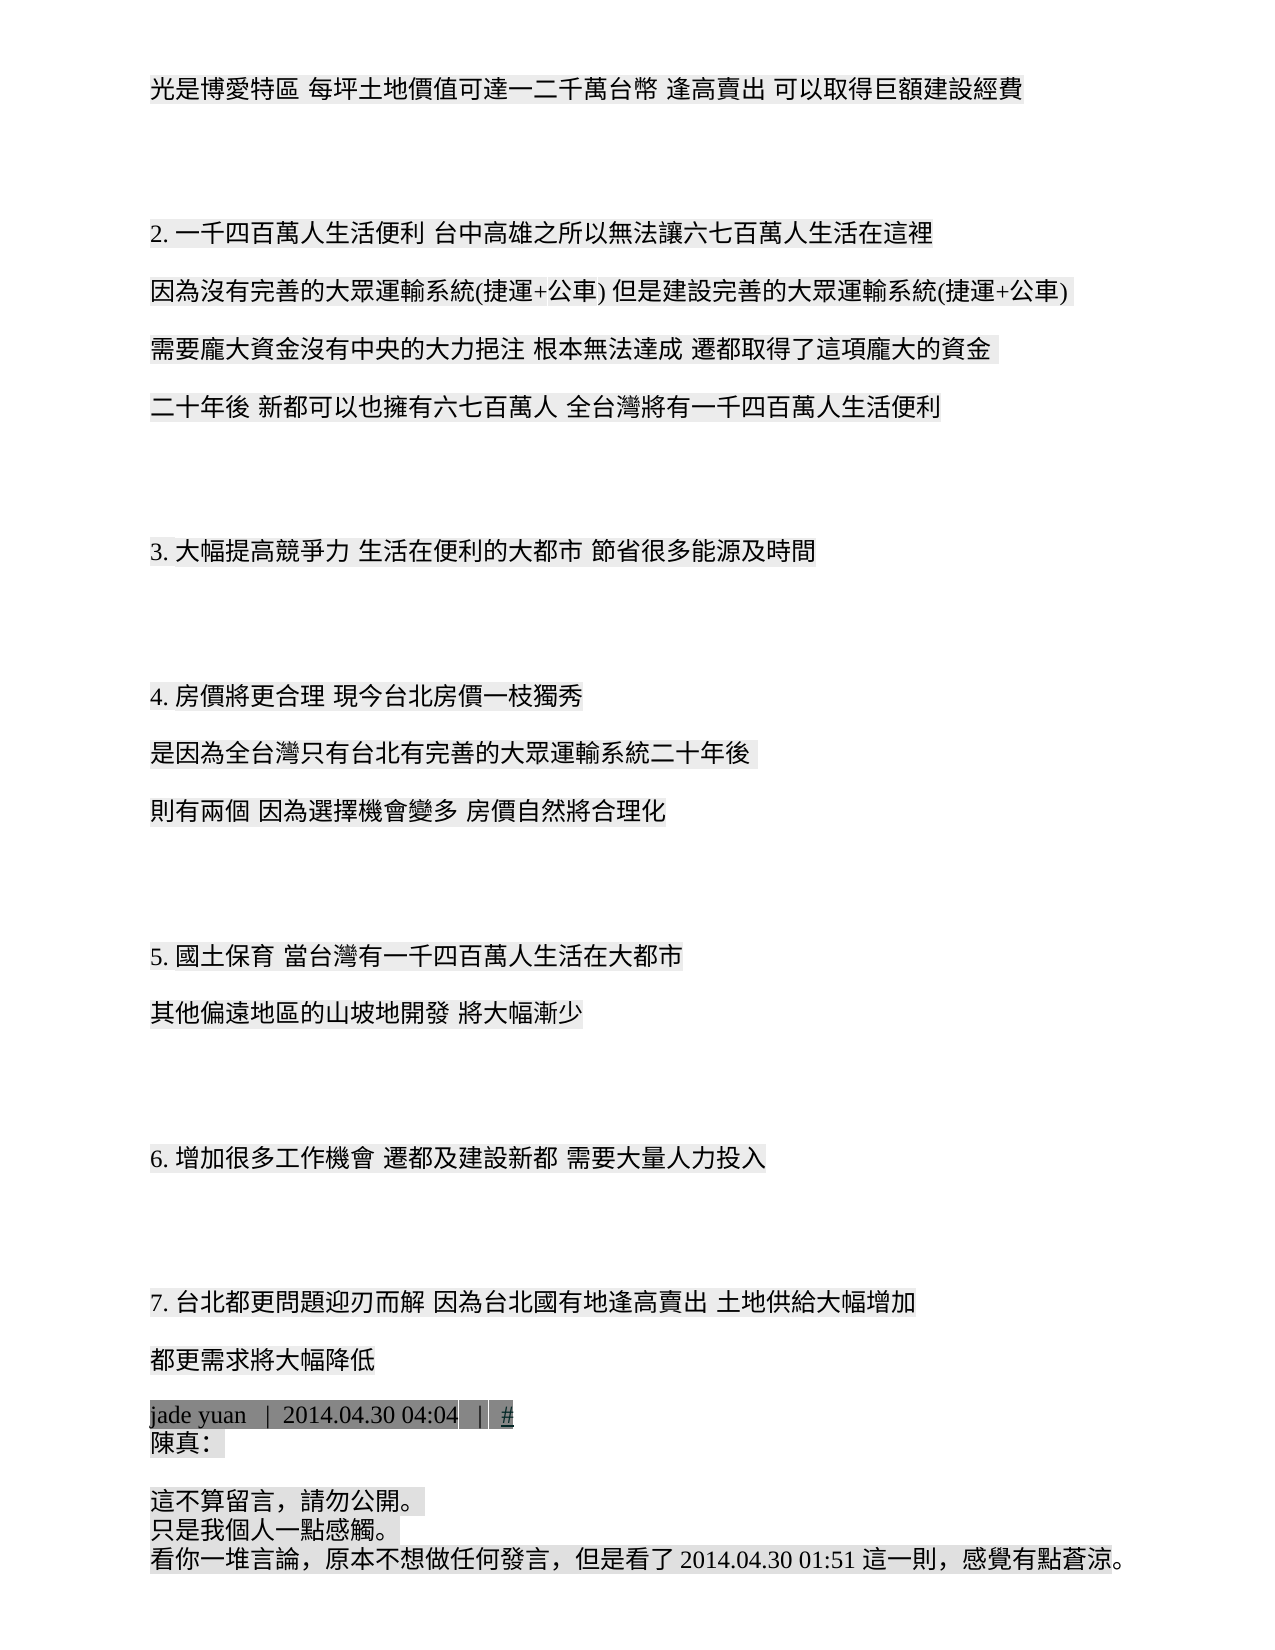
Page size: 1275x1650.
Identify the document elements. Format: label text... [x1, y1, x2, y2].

text 光是博愛特區 每坪土地價值可達一二千萬台幣 逢高賣出 可以取得巨額建設經費 2. 一千四百萬人生活便利 台中高雄之所以無法讓六七百萬人生活在這裡 因為沒有完善的大眾運輸系統(捷運+公車) 但是建設完善的大眾運輸系統(捷運+公車) 需要龐大資金沒有中央的大力挹注 根本無法達成 遷都取得了這項龐大的資金 二十年後 新都可以也擁有六七百萬人 全台灣將有一千四百萬人生活便利 3. 大幅提高競爭力 生活在便利的大都市 節省很多能源及時間 4. 房價將更合理 現今台北房價一枝獨秀 是因為全台灣只有台北有完善的大眾運輸系統二十年後 則有兩個 因為選擇機會變多 房價自然將合理化 5. 國土保育 當台灣有一千四百萬人生活在大都市 其他偏遠地區的山坡地開發 將大幅漸少 6. 增加很多工作機會 遷都及建設新都 需要大量人力投入 7. 台北都更問題迎刃而解 因為台北國有地逢高賣出 土地供給大幅增加 都更需求將大幅降低 [150, 75, 1125, 1375]
text 陳真： 這不算留言，請勿公開。 只是我個人一點感觸。 看你一堆言論，原本不想做任何發言，但是看了2014.04.30 01:51 這一則，感覺有點蒼涼。 （因為看到你似乎是可以過濾留言的，所以用留言發送） [150, 1429, 1125, 1574]
text jade yuan | 2014.04.30 04:04 | # [150, 1400, 1125, 1429]
